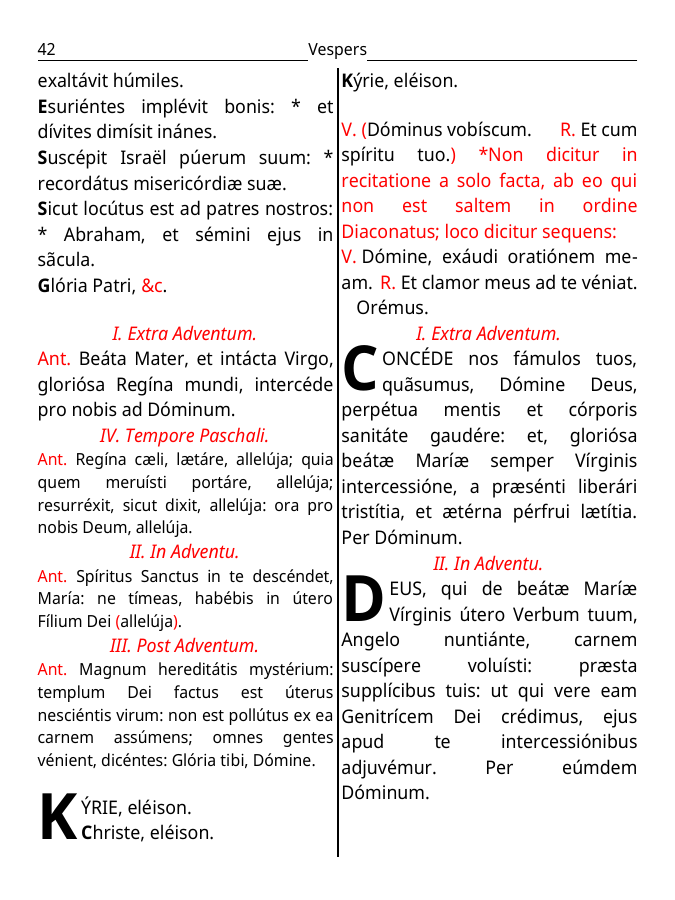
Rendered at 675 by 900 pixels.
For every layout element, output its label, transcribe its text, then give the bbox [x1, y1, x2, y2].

text V. Dómine, exáudi oratiónem me­am. R. Et clamor me­us ad te véniat. [341, 244, 637, 295]
text I. Extra Adventum. [341, 320, 637, 346]
text KÝRIE, eléison. Christe, eléison. [37, 794, 334, 845]
text Esuriéntes implévit bonis: * et dívites dimísit inánes. [37, 93, 334, 144]
text Kýrie, eléison. [341, 68, 637, 93]
text II. In Adventu. [341, 550, 637, 575]
text I. Extra Adventum. [37, 320, 334, 346]
text Ant. Spíritus Sanctus in te descéndet, María: ne tímeas, habébis in útero Fílium Dei (allelúja). [37, 564, 334, 632]
text exaltávit húmiles. [37, 68, 334, 93]
text DEUS, qui de beátæ Maríæ Vírginis útero Verbum tu­um, Angelo nuntiánte, carnem suscípere voluísti: præsta supplícibus tuis: ut qui vere eam Genitrícem Dei crédimus, ejus apud te intercessiónibus adjuvémur. Per eúmdem Dóminum. [341, 575, 637, 805]
text CONCÉDE nos fámulos tuos, quãsumus, Dómine De­us, perpétua mentis et córporis sanitáte gaudére: et, gloriósa beátæ Maríæ semper Vírginis intercessióne, a præsénti liberári tristítia, et ætérna pérfrui lætítia. Per Dóminum. [341, 346, 637, 550]
text Suscépit Israël púerum suum: * recordátus misericórdiæ suæ. [37, 144, 334, 195]
text Glória Patri, &c. [37, 272, 334, 297]
text IV. Tempore Paschali. [37, 422, 334, 448]
text II. In Adventu. [37, 539, 334, 564]
text Ant. Beáta Mater, et intácta Virgo, gloriósa Regína mundi, intercéde pro nobis ad Dóminum. [37, 346, 334, 422]
text Orémus. [341, 295, 637, 320]
text Sicut locútus est ad patres nostros: * Abraham, et sémini ejus in sãcula. [37, 195, 334, 272]
text III. Post Adventum. [37, 632, 334, 658]
text Ant. Regína cæli, lætáre, allelúja; quia quem meruísti portáre, allelúja; resurréxit, sicut dixit, allelúja: ora pro nobis Deum, allelúja. [37, 448, 334, 539]
text Ant. Magnum hereditátis mystérium: templum Dei factus est úterus nesciéntis virum: non est pollútus ex ea carnem assúmens; omnes gentes vénient, dicéntes: Glória ti­bi, Dómine. [37, 658, 334, 771]
text V. (Dóminus vobíscum. R. Et cum spíritu tuo.) *Non dicitur in recitatione a solo facta, ab eo qui non est saltem in ordine Diaconatus; loco dicitur sequens: [341, 116, 637, 244]
